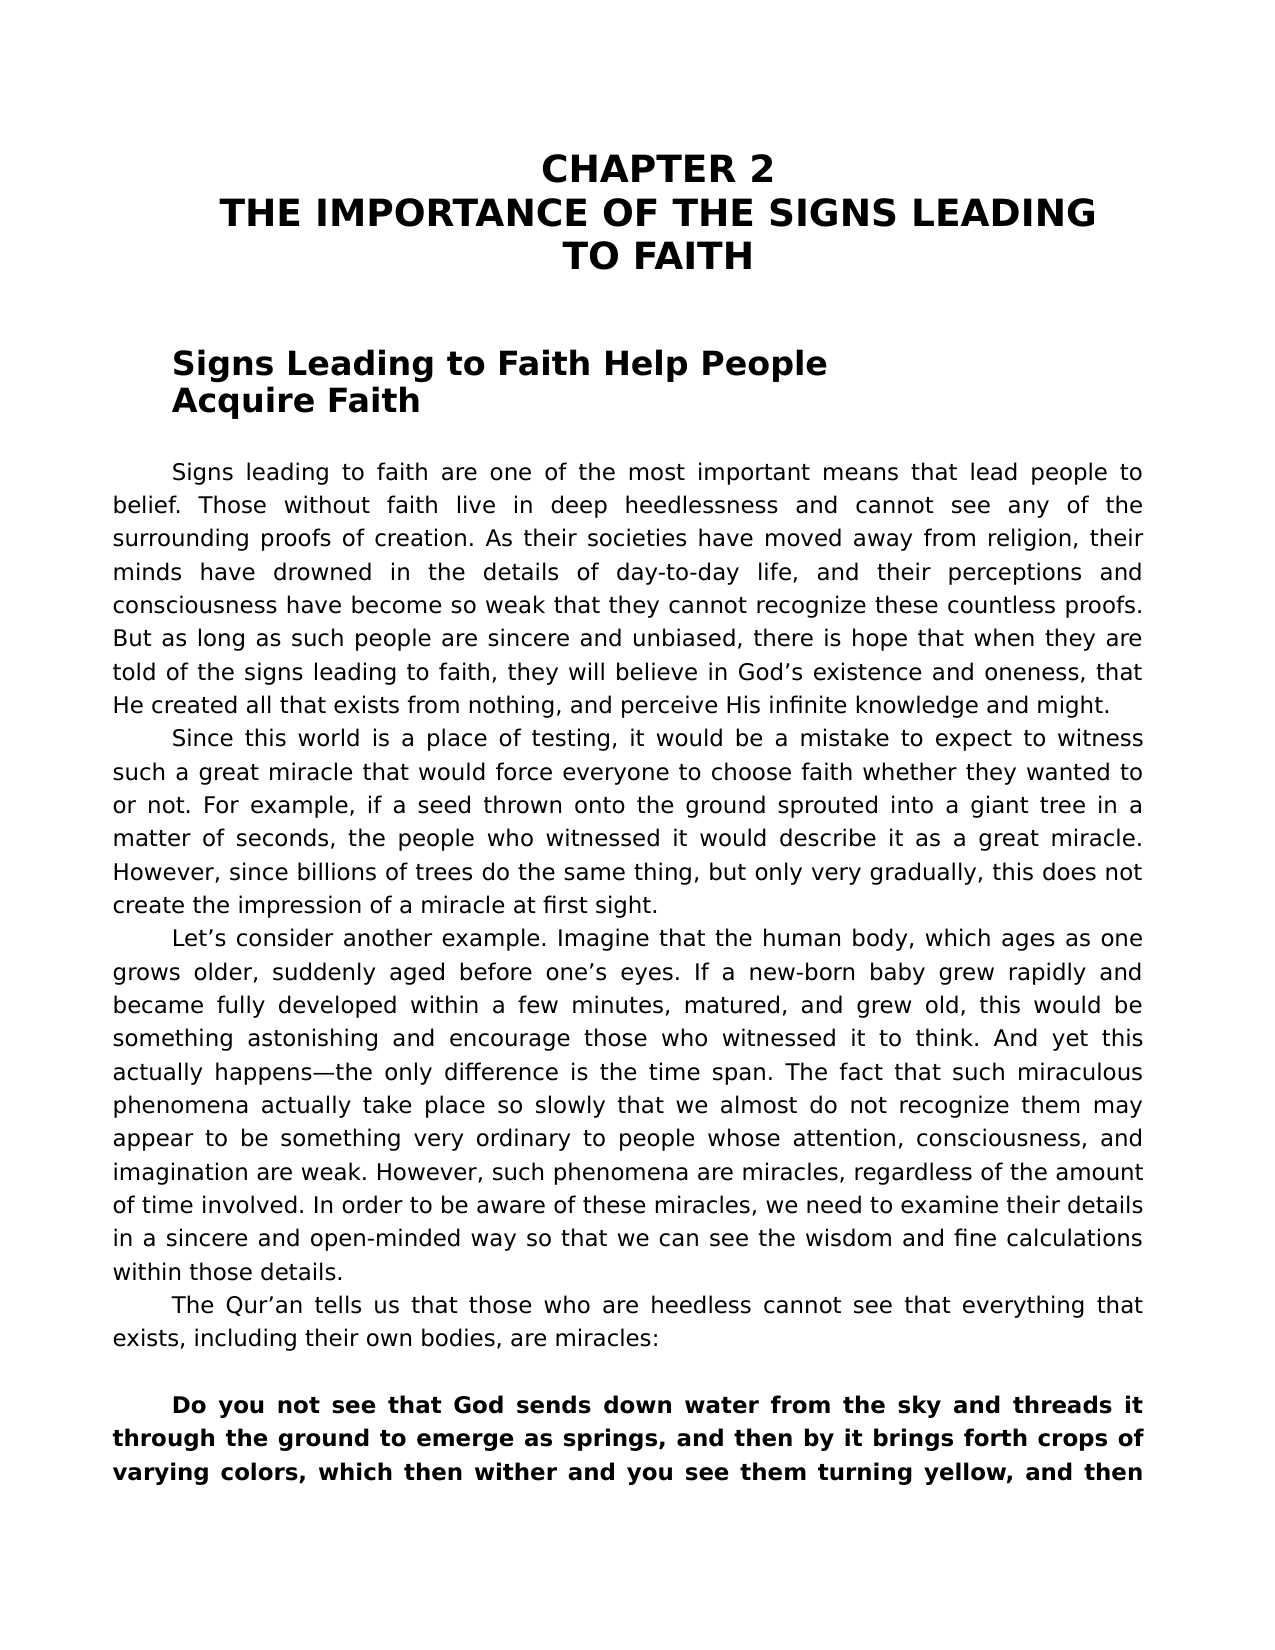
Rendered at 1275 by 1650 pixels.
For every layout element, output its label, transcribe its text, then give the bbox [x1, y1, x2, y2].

text Acquire Faith [112, 383, 1145, 420]
text TO FAITH [112, 235, 1145, 278]
text Signs leading to faith are one of the most important means that lead people to belief. Those without faith live in deep heedlessness and cannot see any of the surrounding proofs of creation. As their societies have moved away from religion, their minds have drowned in the details of day-to-day life, and their perceptions and consciousness have become so weak that they cannot recognize these countless proofs. But as long as such people are sincere and unbiased, there is hope that when they are told of the signs leading to faith, they will believe in God’s existence and oneness, that He created all that exists from nothing, and perceive His infinite knowledge and might. [112, 453, 1145, 720]
text Signs Leading to Faith Help People [112, 345, 1145, 383]
text The Qur’an tells us that those who are heedless cannot see that everything that exists, including their own bodies, are miracles: [112, 1287, 1145, 1353]
text CHAPTER 2 [112, 148, 1145, 191]
text Since this world is a place of testing, it would be a mistake to expect to witness such a great miracle that would force everyone to choose faith whether they wanted to or not. For example, if a seed thrown onto the ground sprouted into a giant tree in a matter of seconds, the people who witnessed it would describe it as a great miracle. However, since billions of trees do the same thing, but only very gradually, this does not create the impression of a miracle at first sight. [112, 720, 1145, 920]
text THE IMPORTANCE OF THE SIGNS LEADING [112, 191, 1145, 235]
text Let’s consider another example. Imagine that the human body, which ages as one grows older, suddenly aged before one’s eyes. If a new-born baby grew rapidly and became fully developed within a few minutes, matured, and grew old, this would be something astonishing and encourage those who witnessed it to think. And yet this actually happens—the only difference is the time span. The fact that such miraculous phenomena actually take place so slowly that we almost do not recognize them may appear to be something very ordinary to people whose attention, consciousness, and imagination are weak. However, such phenomena are miracles, regardless of the amount of time involved. In order to be aware of these miracles, we need to examine their details in a sincere and open-minded way so that we can see the wisdom and fine calculations within those details. [112, 920, 1145, 1287]
text Do you not see that God sends down water from the sky and threads it through the ground to emerge as springs, and then by it brings forth crops of varying colors, which then wither and you see them turning yellow, and then [112, 1387, 1145, 1487]
